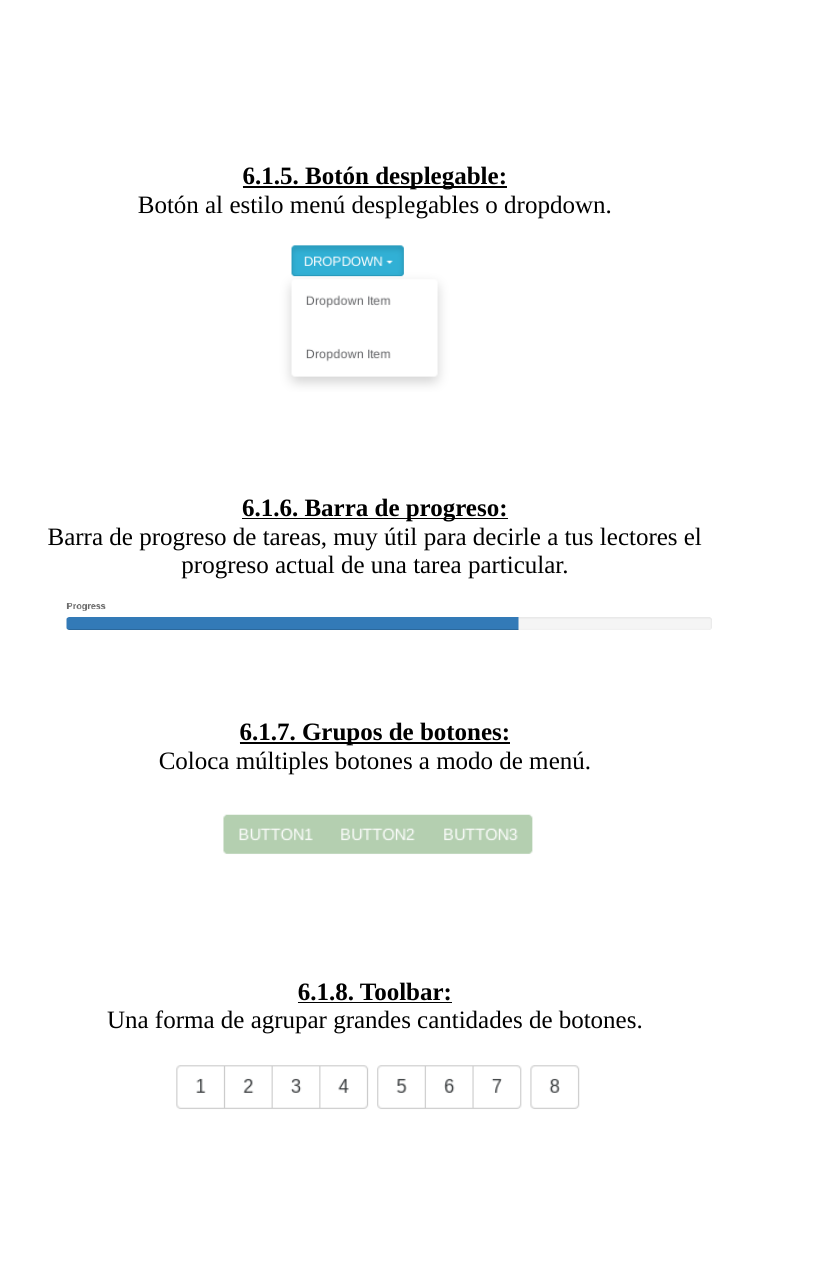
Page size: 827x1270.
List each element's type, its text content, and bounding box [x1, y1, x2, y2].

text Botón al estilo menú desplegables o dropdown. [41, 190, 709, 219]
picture [165, 1048, 611, 1124]
picture [61, 593, 729, 646]
text Una forma de agrupar grandes cantidades de botones. [41, 1006, 709, 1034]
picture [205, 792, 556, 883]
text 6.1.5. Botón desplegable: [41, 161, 709, 190]
text 6.1.6. Barra de progreso: [41, 493, 709, 522]
text Barra de progreso de tareas, muy útil para decirle a tus lectores el progreso actual de una tarea particular. [41, 522, 709, 579]
text 6.1.7. Grupos de botones: [41, 717, 709, 746]
text Coloca múltiples botones a modo de menú. [41, 746, 709, 775]
text 6.1.8. Toolbar: [41, 977, 709, 1006]
picture [265, 230, 458, 392]
